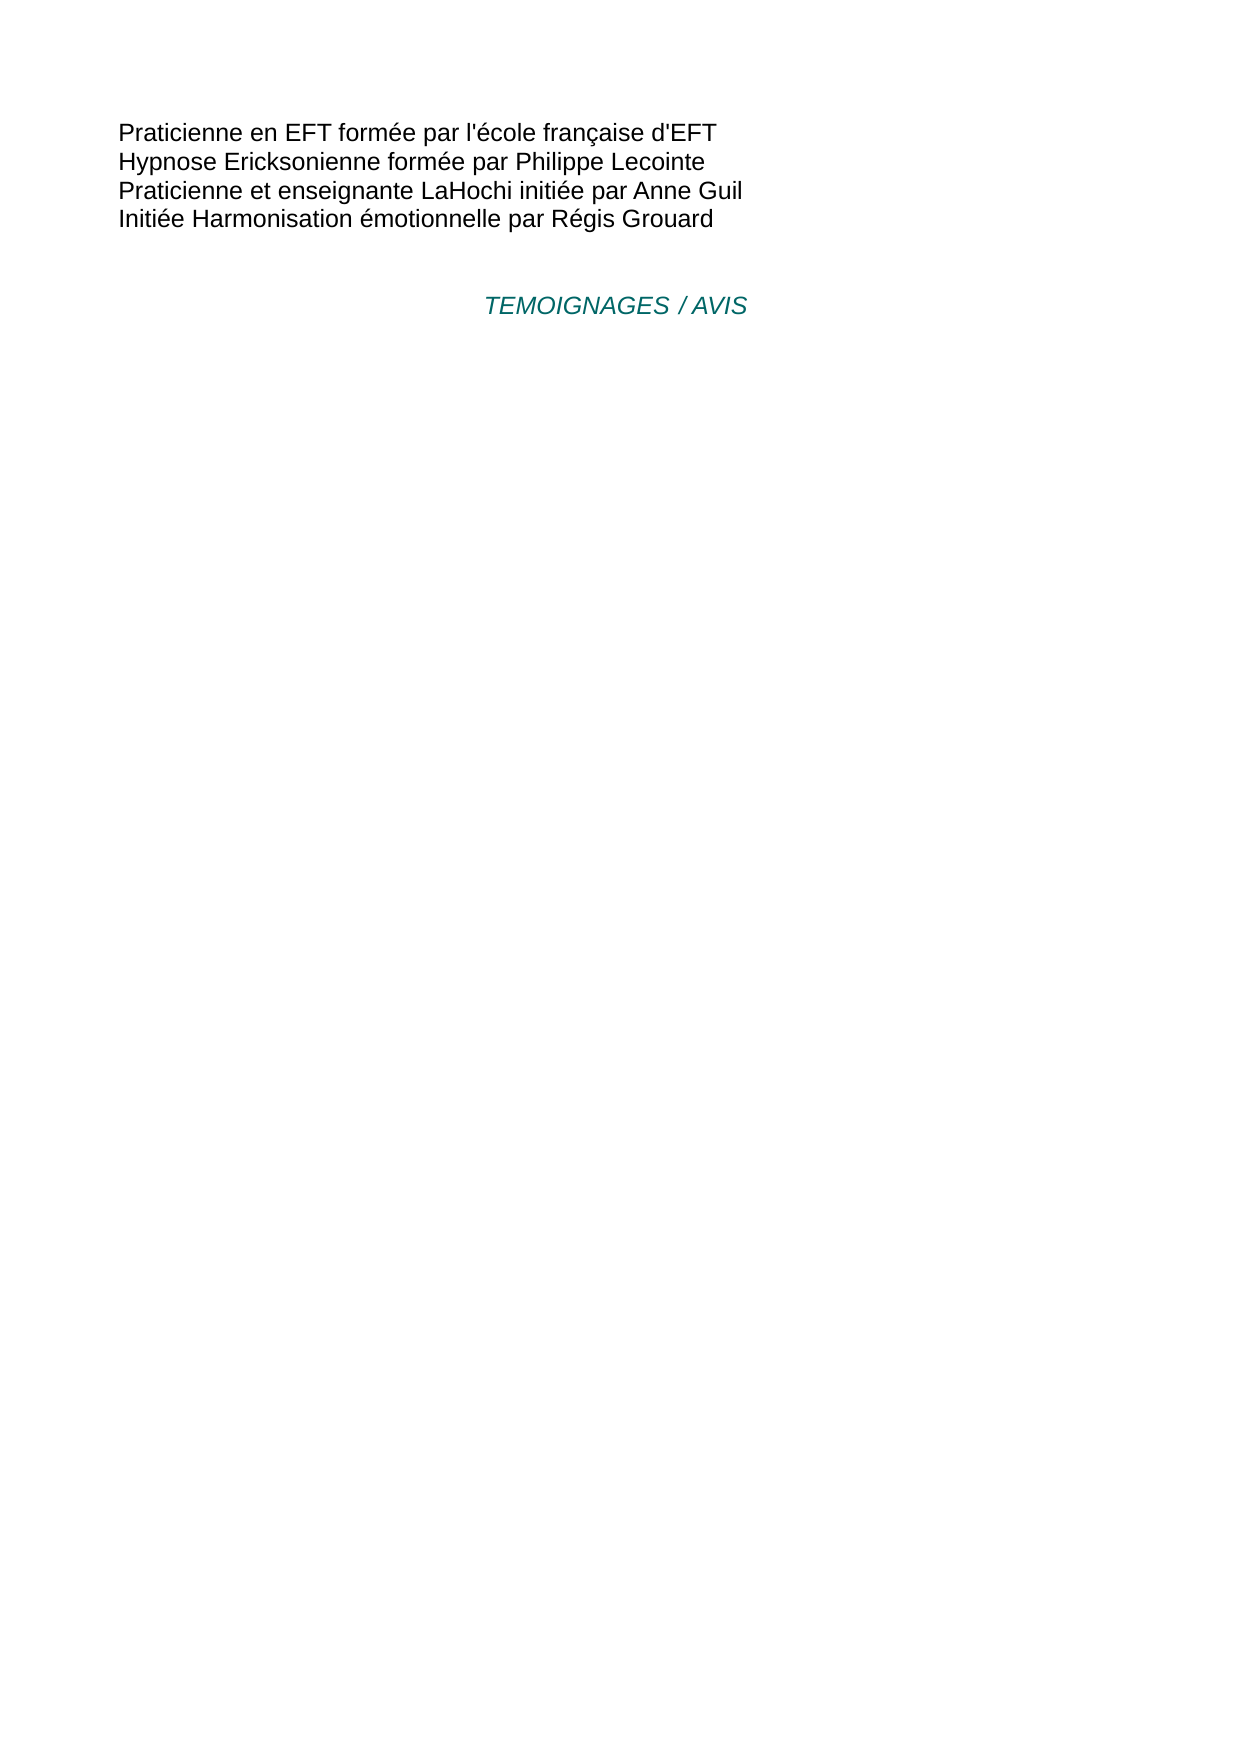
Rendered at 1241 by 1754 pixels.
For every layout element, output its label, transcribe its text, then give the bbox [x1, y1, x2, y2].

text TEMOIGNAGES / AVIS [118, 291, 1122, 319]
text Initiée Harmonisation émotionnelle par Régis Grouard [118, 204, 1122, 233]
text Hypnose Ericksonienne formée par Philippe Lecointe [118, 147, 1122, 176]
text Praticienne et enseignante LaHochi initiée par Anne Guil [118, 176, 1122, 204]
text Praticienne en EFT formée par l'école française d'EFT [118, 118, 1122, 147]
